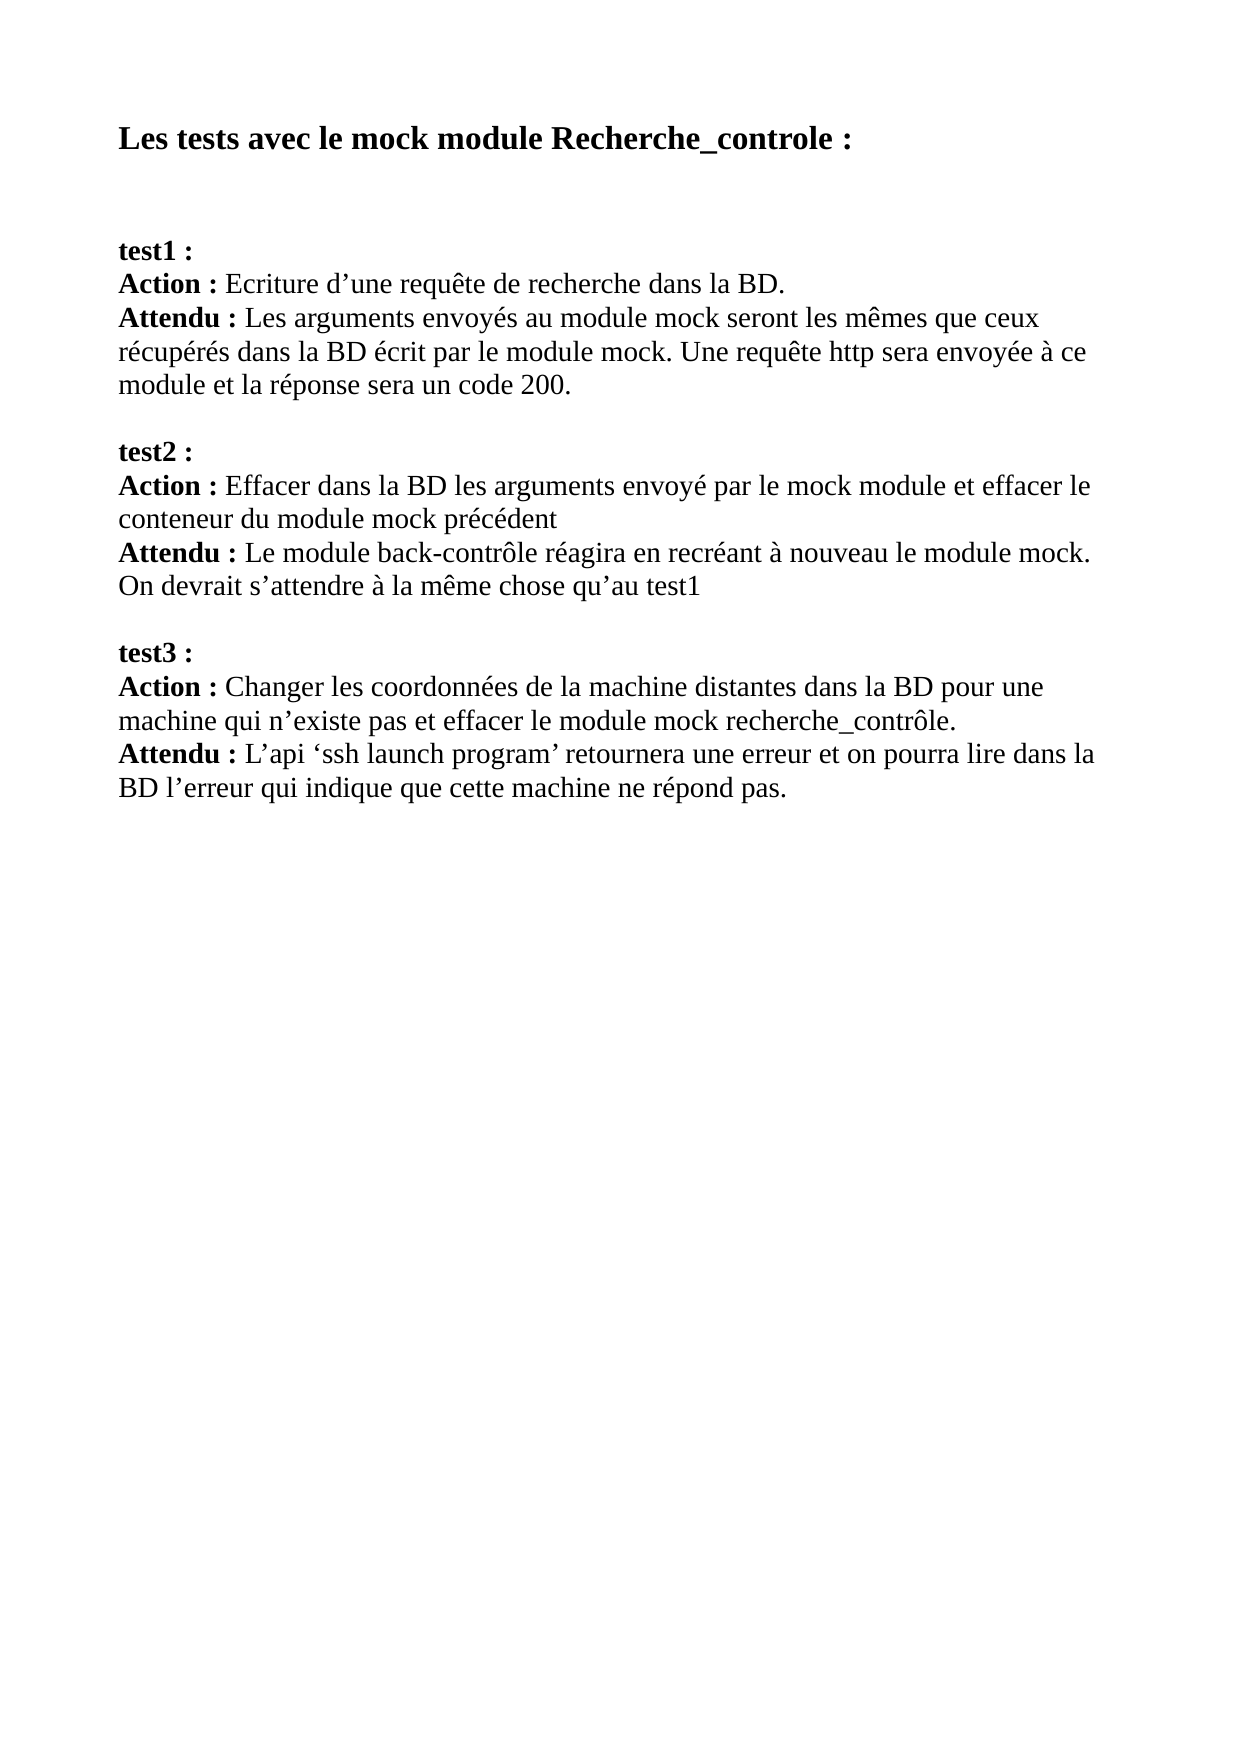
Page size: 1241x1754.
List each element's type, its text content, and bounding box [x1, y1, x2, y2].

text Attendu : Les arguments envoyés au module mock seront les mêmes que ceux récupérés dans la BD écrit par le module mock. Une requête http sera envoyée à ce module et la réponse sera un code 200. [118, 300, 1122, 401]
text Action : Ecriture d’une requête de recherche dans la BD. [118, 267, 1122, 300]
text test1 : [118, 233, 1122, 267]
text test3 : [118, 636, 1122, 669]
text Les tests avec le mock module Recherche_controle : [118, 118, 1122, 156]
text Action : Changer les coordonnées de la machine distantes dans la BD pour une machine qui n’existe pas et effacer le module mock recherche_contrôle. [118, 669, 1122, 736]
text Attendu : Le module back-contrôle réagira en recréant à nouveau le module mock. On devrait s’attendre à la même chose qu’au test1 [118, 535, 1122, 602]
text test2 : [118, 434, 1122, 468]
text Attendu : L’api ‘ssh launch program’ retournera une erreur et on pourra lire dans la BD l’erreur qui indique que cette machine ne répond pas. [118, 736, 1122, 803]
text Action : Effacer dans la BD les arguments envoyé par le mock module et effacer le conteneur du module mock précédent [118, 468, 1122, 535]
